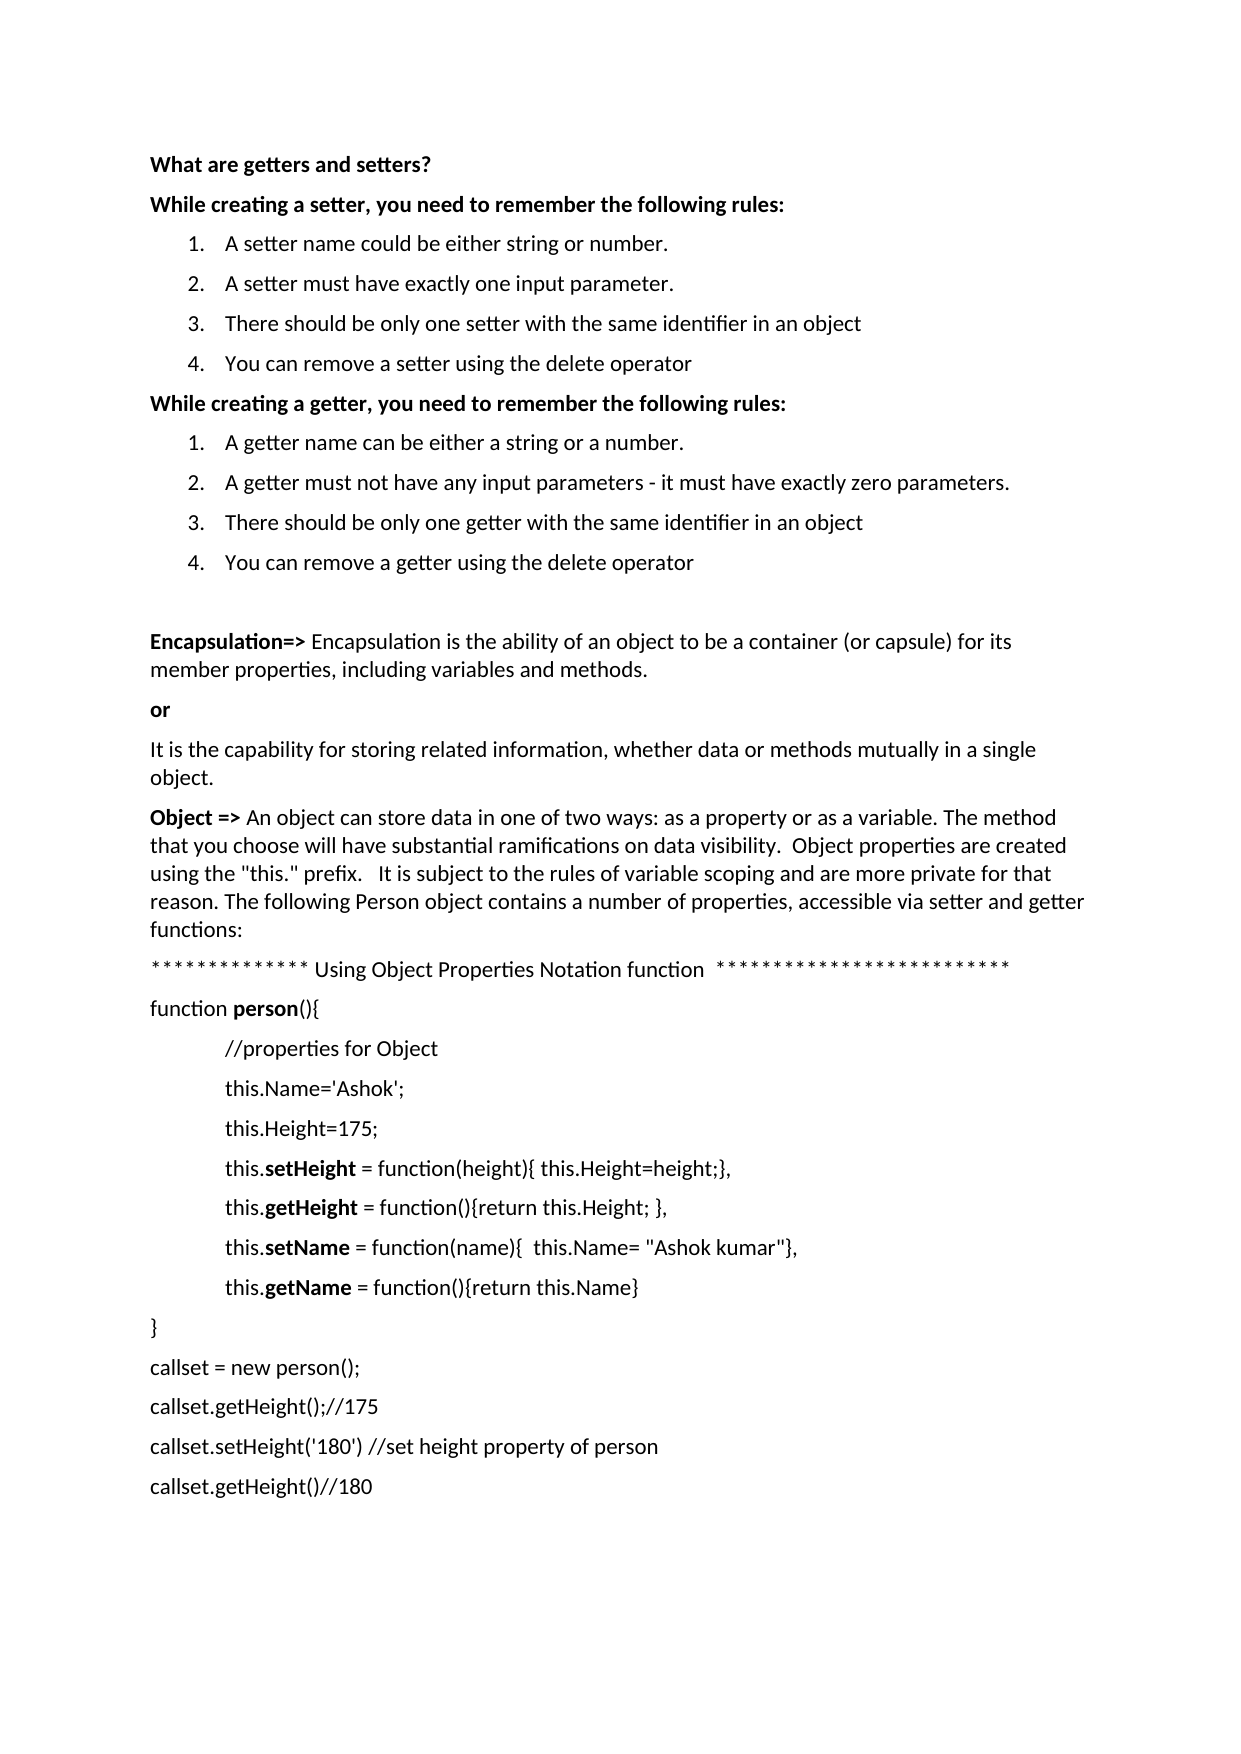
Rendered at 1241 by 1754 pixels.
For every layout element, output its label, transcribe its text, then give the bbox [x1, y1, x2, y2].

text callset = new person(); [150, 1353, 1090, 1381]
text While creating a getter, you need to remember the following rules: [150, 389, 1090, 417]
text this.setHeight = function(height){ this.Height=height;}, [150, 1154, 1090, 1182]
text function person(){ [150, 994, 1090, 1023]
text Object => An object can store data in one of two ways: as a property or as a variable. The method that you choose will have substantial ramifications on data visibility. Object properties are created using the "this." prefix. It is subject to the rules of variable scoping and are more private for that reason. The following Person object contains a number of properties, accessible via setter and getter functions: [150, 803, 1090, 943]
list You can remove a getter using the delete operator [187, 548, 1090, 576]
text callset.getHeight()//180 [150, 1472, 1090, 1500]
text What are getters and setters? [150, 150, 1090, 178]
text //properties for Object [150, 1034, 1090, 1062]
text It is the capability for storing related information, whether data or methods mutually in a single object. [150, 735, 1090, 791]
text or [150, 695, 1090, 723]
text Encapsulation=> Encapsulation is the ability of an object to be a container (or capsule) for its member properties, including variables and methods. [150, 627, 1090, 683]
text ************** Using Object Properties Notation function ************************** [150, 955, 1090, 983]
text } [150, 1313, 1090, 1341]
text callset.getHeight();//175 [150, 1392, 1090, 1421]
list A getter must not have any input parameters - it must have exactly zero parameters. [187, 468, 1090, 496]
list A setter must have exactly one input parameter. [187, 269, 1090, 297]
text this.setName = function(name){ this.Name= "Ashok kumar"}, [150, 1233, 1090, 1261]
list There should be only one getter with the same identifier in an object [187, 508, 1090, 536]
list You can remove a setter using the delete operator [187, 349, 1090, 377]
text callset.setHeight('180') //set height property of person [150, 1432, 1090, 1460]
text this.getHeight = function(){return this.Height; }, [150, 1193, 1090, 1222]
list A setter name could be either string or number. [187, 229, 1090, 258]
text this.Height=175; [150, 1114, 1090, 1142]
text this.getName = function(){return this.Name} [150, 1273, 1090, 1301]
list There should be only one setter with the same identifier in an object [187, 309, 1090, 337]
text this.Name='Ashok'; [150, 1074, 1090, 1102]
text While creating a setter, you need to remember the following rules: [150, 190, 1090, 218]
list A getter name can be either a string or a number. [187, 428, 1090, 457]
